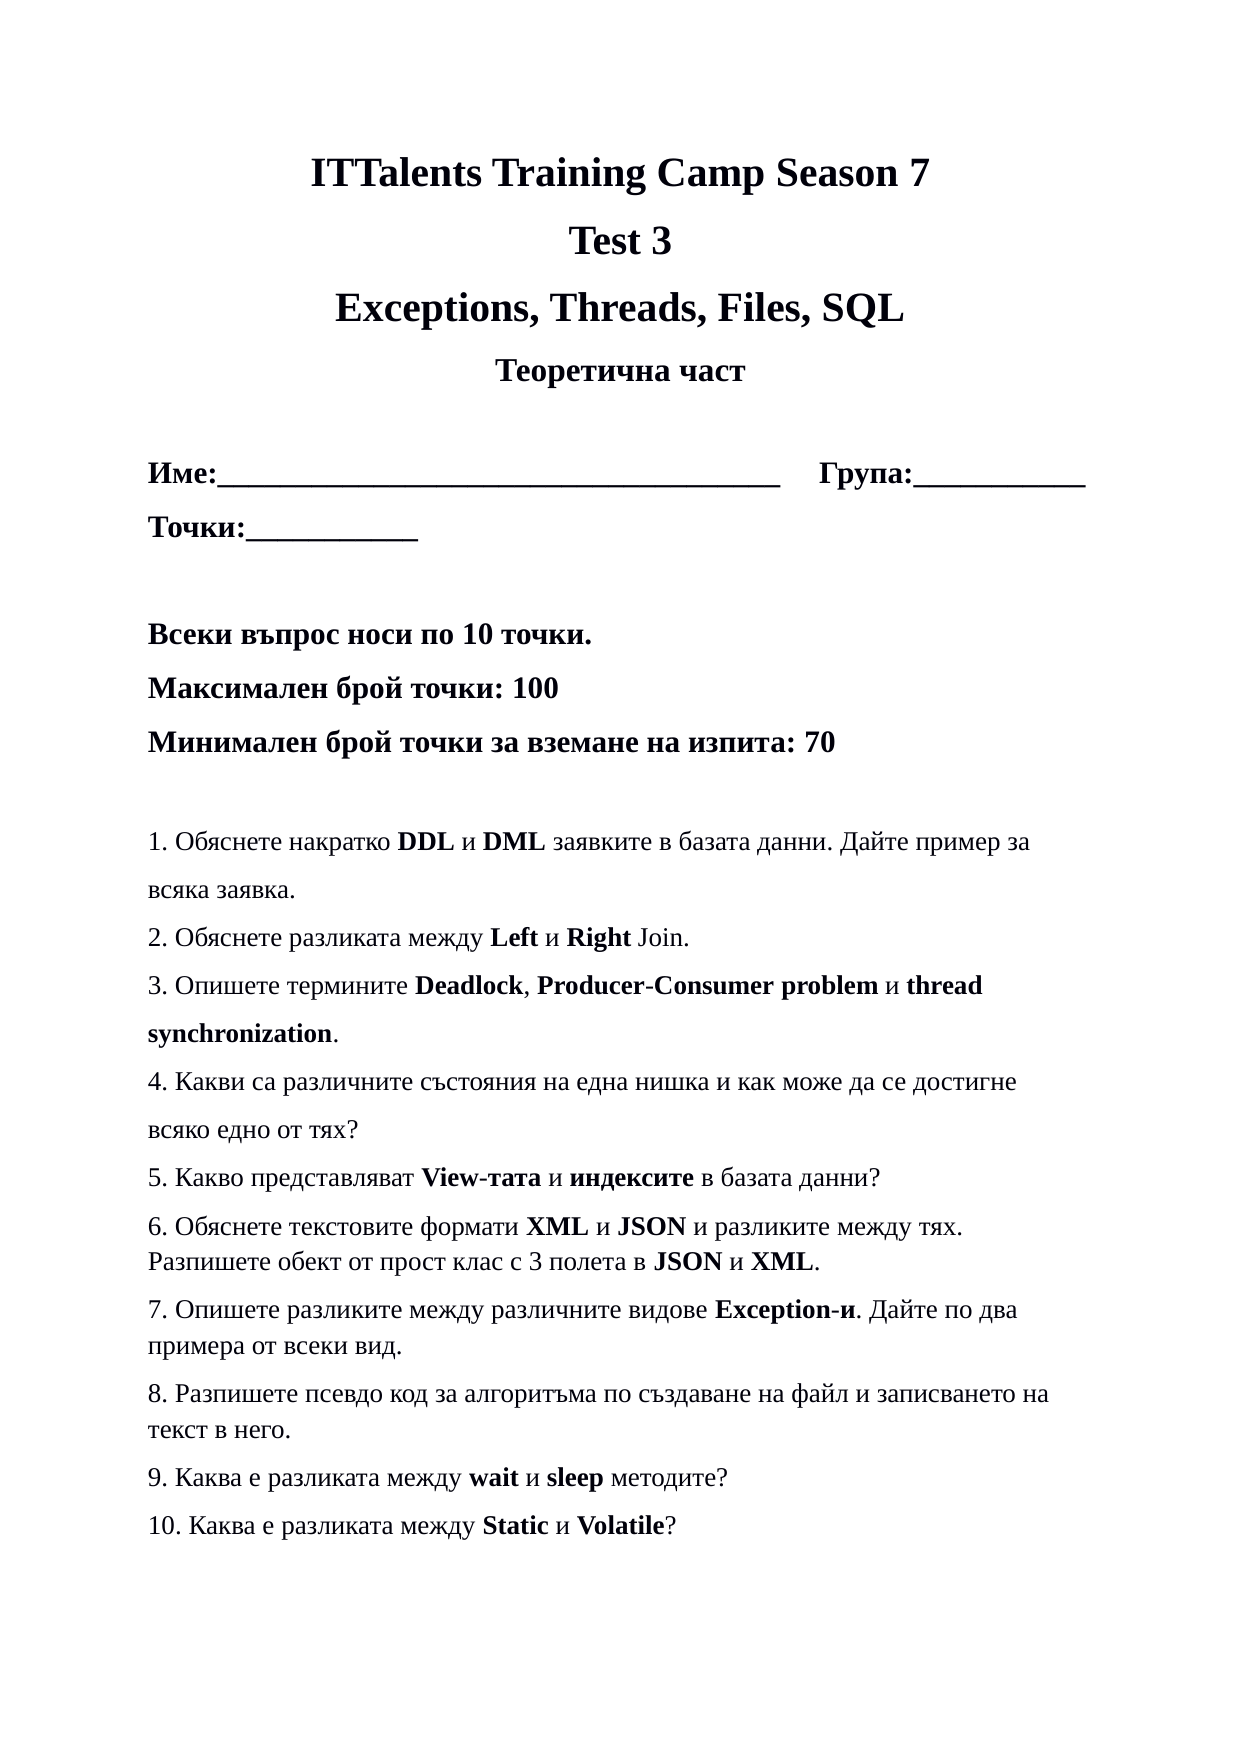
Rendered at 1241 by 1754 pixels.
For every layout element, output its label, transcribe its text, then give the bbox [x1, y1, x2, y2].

text 8. Разпишете псевдо код за алгоритъма по създаване на файл и записването на текст в него. [148, 1377, 1093, 1444]
text Точки:___________ [148, 508, 1093, 544]
text 5. Какво представляват View-тата и индексите в базата данни? [148, 1162, 1093, 1193]
text 7. Опишете разликите между различните видове Exception-и. Дайте по два примера от всеки вид. [148, 1293, 1093, 1360]
text synchronization. [148, 1017, 1093, 1048]
text 10. Каква е разликата между Static и Volatile? [148, 1509, 1093, 1541]
text 2. Обяснете разликата между Left и Right Join. [148, 921, 1093, 952]
text 1. Обяснете накратко DDL и DML заявките в базата данни. Дайте пример за [148, 825, 1093, 856]
text 9. Каква е разликата между wait и sleep методите? [148, 1461, 1093, 1492]
text 4. Какви са различните състояния на една нишка и как може да се достигне [148, 1065, 1093, 1096]
text Теоретична част [148, 350, 1093, 388]
text Име:____________________________________ Група:___________ [148, 455, 1093, 491]
text всяко едно от тях? [148, 1113, 1093, 1144]
text Всеки въпрос носи по 10 точки. [148, 616, 1093, 652]
text 6. Обяснете текстовите формати XML и JSON и разликите между тях. Разпишете обект от прост клас с 3 полета в JSON и XML. [148, 1210, 1093, 1277]
text Exceptions, Threads, Files, SQL [148, 283, 1093, 331]
text Минимален брой точки за вземане на изпита: 70 [148, 723, 1093, 759]
text Test 3 [148, 215, 1093, 263]
text 3. Опишете термините Deadlock, Producer-Consumer problem и thread [148, 969, 1093, 1000]
text всяка заявка. [148, 873, 1093, 904]
text ITTalents Training Camp Season 7 [148, 148, 1093, 196]
text Максимален брой точки: 100 [148, 669, 1093, 705]
